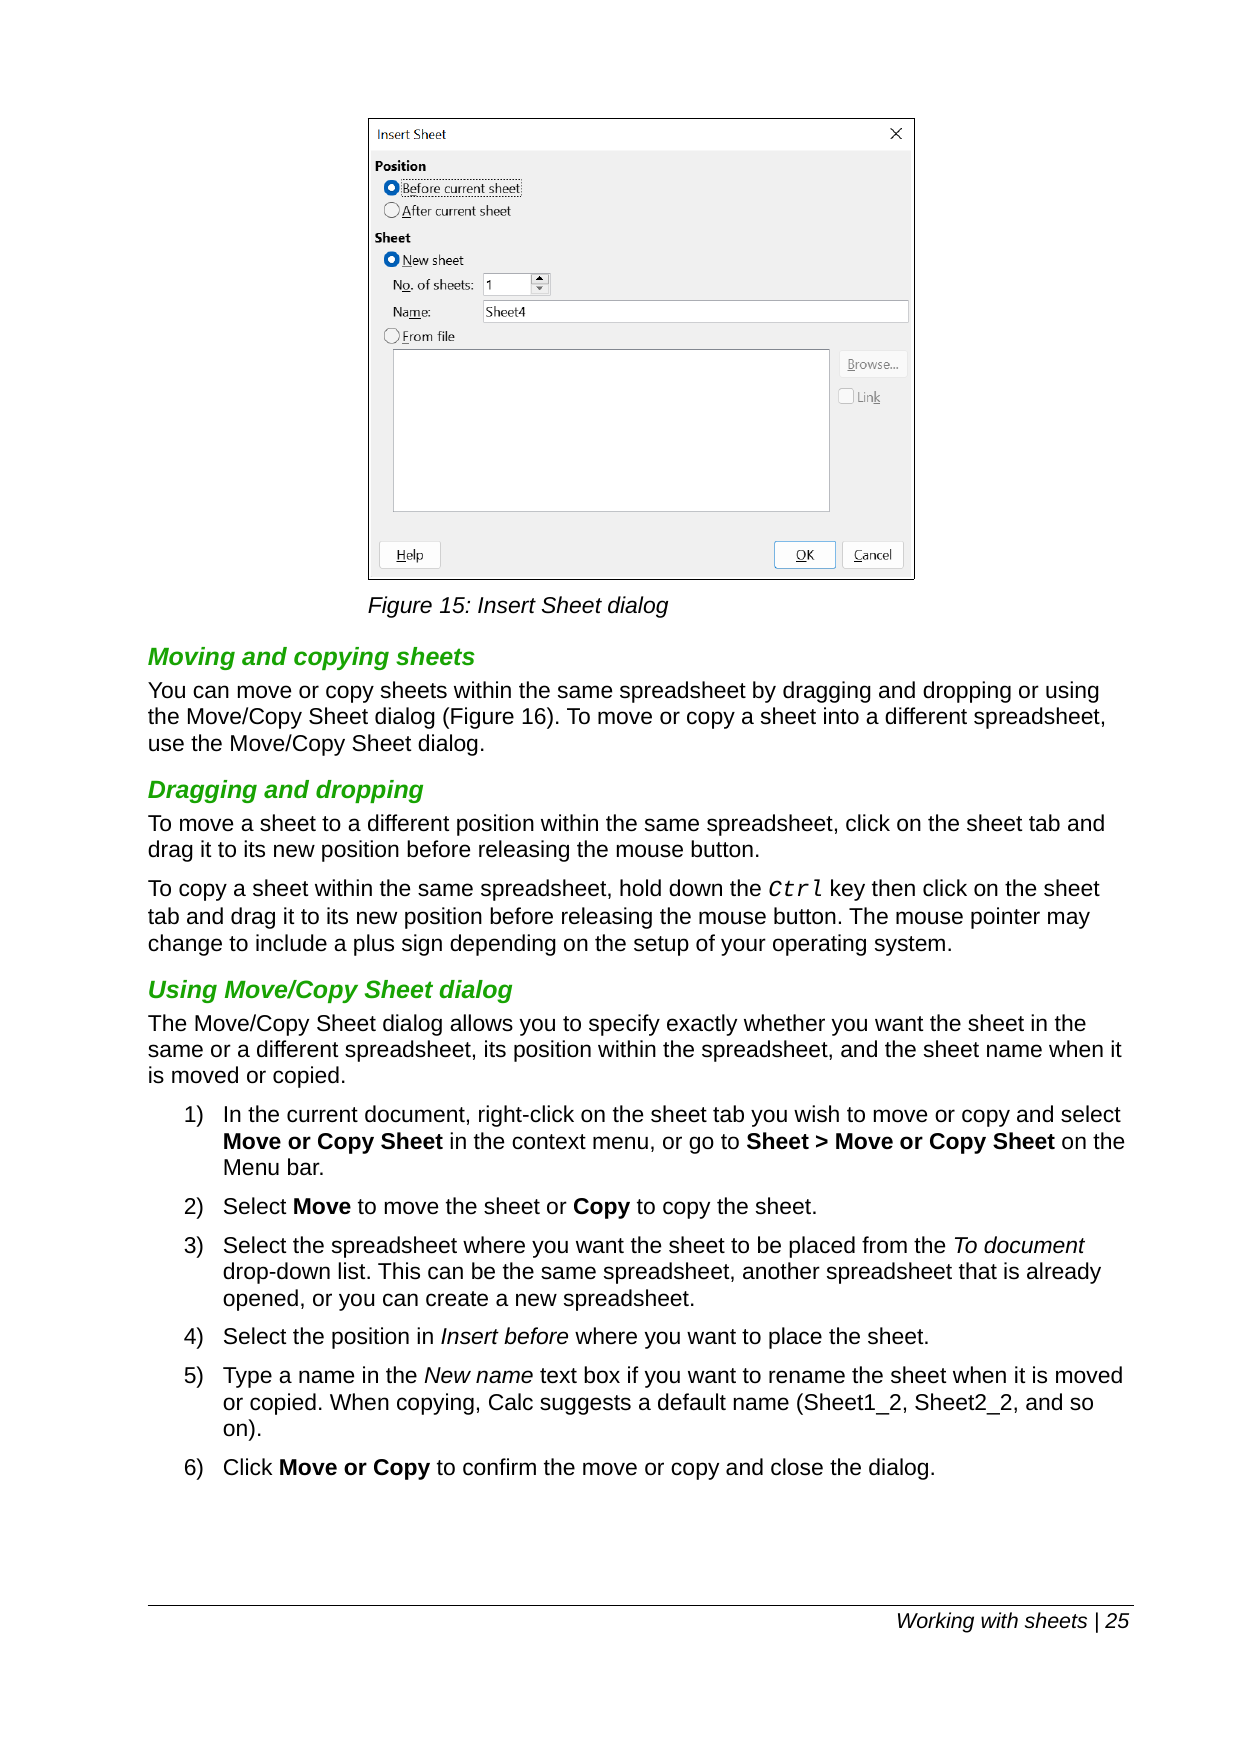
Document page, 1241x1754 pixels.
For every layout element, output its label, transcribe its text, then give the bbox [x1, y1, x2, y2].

list Select the position in Insert before where you want to place the sheet. [204, 1323, 1134, 1350]
list Select the spreadsheet where you want the sheet to be placed from the To document drop-down list. This can be the same spreadsheet, another spreadsheet that is already opened, or you can create a new spreadsheet. [204, 1232, 1134, 1311]
list Type a name in the New name text box if you want to rename the sheet when it is moved or copied. When copying, Calc suggests a default name (Sheet1_2, Sheet2_2, and so on). [204, 1362, 1134, 1441]
list Click Move or Copy to confirm the move or copy and close the dialog. [204, 1454, 1134, 1480]
text To move a sheet to a different position within the same spreadsheet, click on the sheet tab and drag it to its new position before releasing the mouse button. [148, 810, 1134, 862]
list In the current document, right-click on the sheet tab you wish to move or copy and select Move or Copy Sheet in the context menu, or go to Sheet > Move or Copy Sheet on the Menu bar. [204, 1101, 1134, 1180]
subtitle Moving and copying sheets [148, 642, 1134, 671]
list Select Move to move the sheet or Copy to copy the sheet. [204, 1193, 1134, 1219]
subtitle Using Move/Copy Sheet dialog [148, 975, 1134, 1003]
text To copy a sheet within the same spreadsheet, hold down the Ctrl key then click on the sheet tab and drag it to its new position before releasing the mouse button. The mouse pointer may change to include a plus sign depending on the setup of your operating system. [148, 875, 1134, 956]
list The Move/Copy Sheet dialog allows you to specify exactly whether you want the sheet in the same or a different spreadsheet, its position within the spreadsheet, and the sheet name when it is moved or copied. [148, 1010, 1134, 1089]
picture [370, 121, 911, 577]
text Figure 15: Insert Sheet dialog [368, 592, 914, 618]
subtitle Dragging and dropping [148, 775, 1134, 803]
text You can move or copy sheets within the same spreadsheet by dragging and dropping or using the Move/Copy Sheet dialog (Figure 16). To move or copy a sheet into a different spreadsheet, use the Move/Copy Sheet dialog. [148, 677, 1134, 756]
